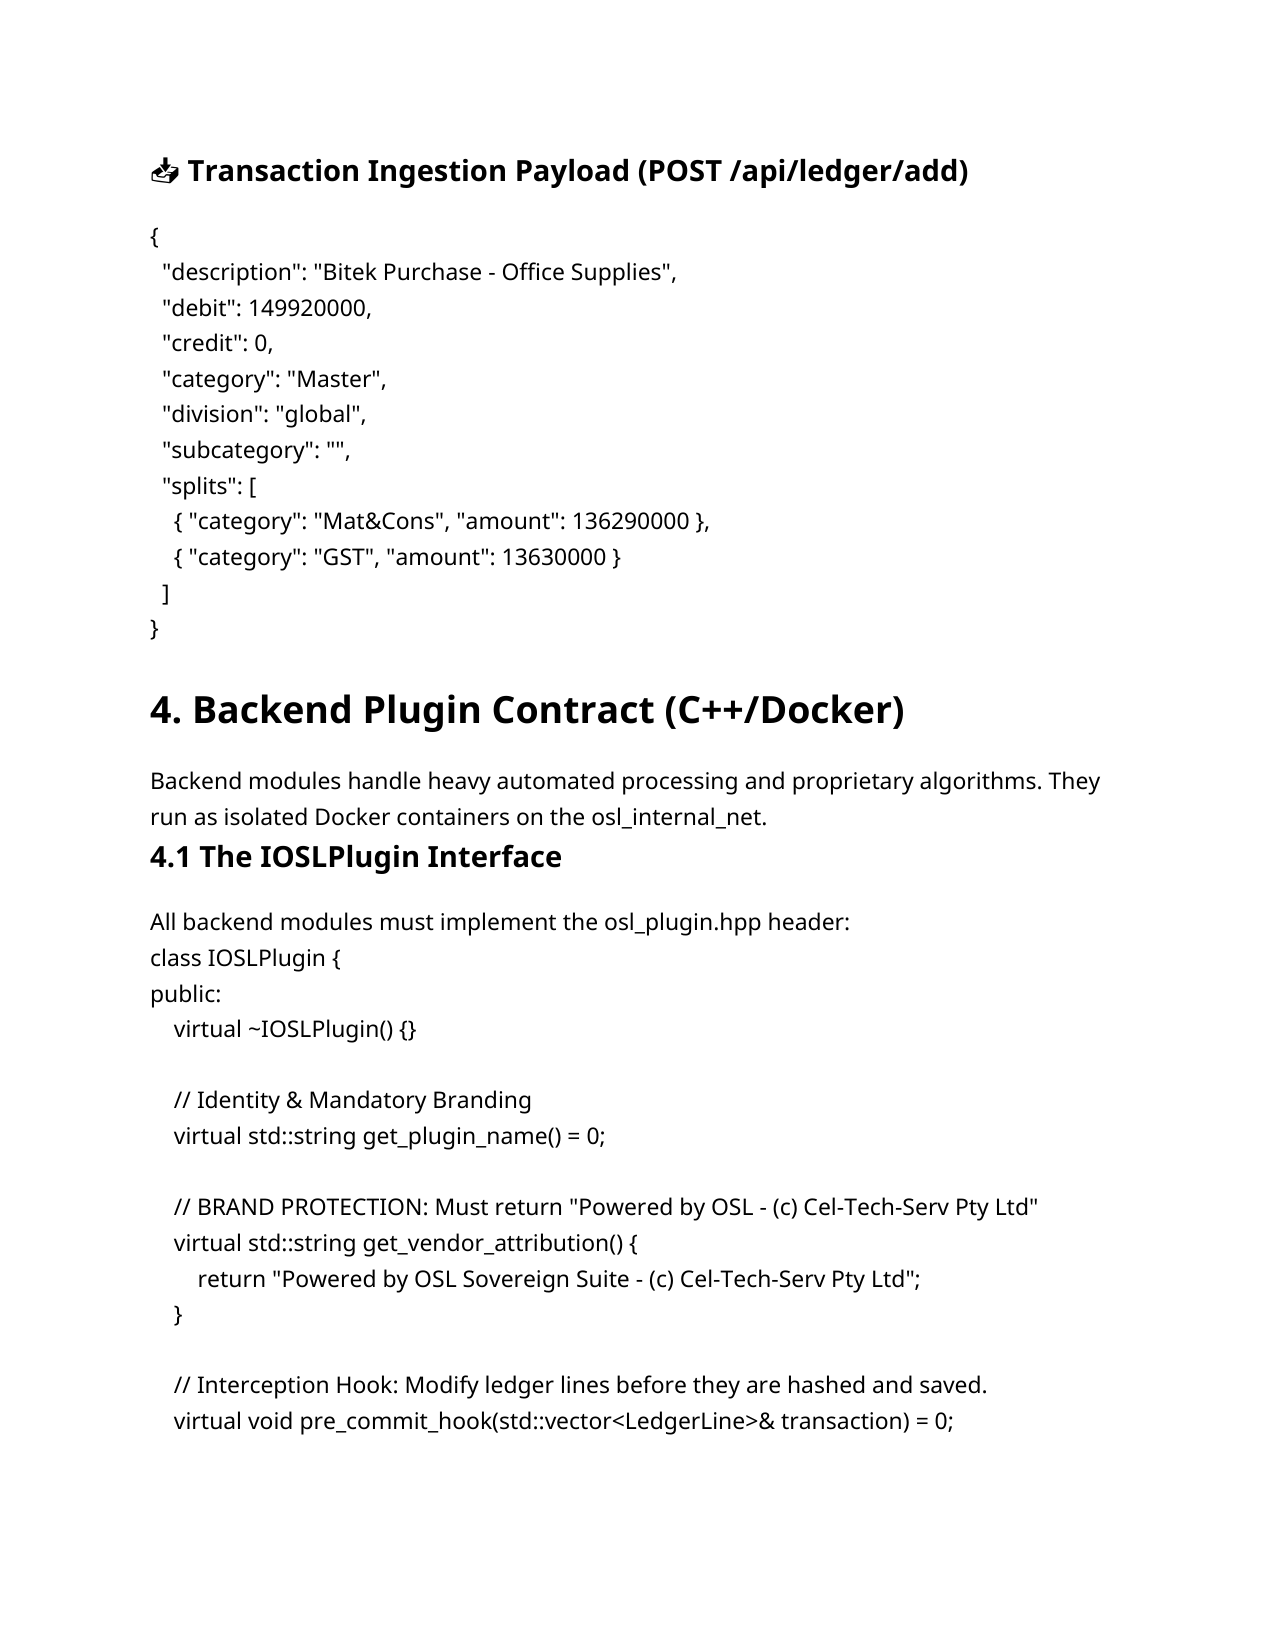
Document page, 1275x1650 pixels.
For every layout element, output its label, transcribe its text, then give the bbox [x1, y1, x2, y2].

text { "description": "Bitek Purchase - Office Supplies", "debit": 149920000, "credit": 0, "category": "Master", "division": "global", "subcategory": "", "splits": [ { "category": "Mat&Cons", "amount": 136290000 }, { "category": "GST", "amount": 13630000 } ] } [150, 220, 1125, 679]
text All backend modules must implement the osl_plugin.hpp header: [150, 906, 1125, 938]
text Backend modules handle heavy automated processing and proprietary algorithms. They run as isolated Docker containers on the osl_internal_net. [150, 765, 1125, 832]
subtitle 4. Backend Plugin Contract (C++/Docker) [150, 683, 1125, 734]
text class IOSLPlugin { public: virtual ~IOSLPlugin() {} // Identity & Mandatory Branding virtual std::string get_plugin_name() = 0; // BRAND PROTECTION: Must return "Powered by OSL - (c) Cel-Tech-Serv Pty Ltd" virtual std::string get_vendor_attribution() { return "Powered by OSL Sovereign Suite - (c) Cel-Tech-Serv Pty Ltd"; } // Interception Hook: Modify ledger lines before they are hashed and saved. virtual void pre_commit_hook(std::vector<LedgerLine>& transaction) = 0; [150, 942, 1125, 1472]
subtitle 4.1 The IOSLPlugin Interface [150, 836, 1125, 876]
subtitle 📥 Transaction Ingestion Payload (POST /api/ledger/add) [150, 150, 1125, 190]
